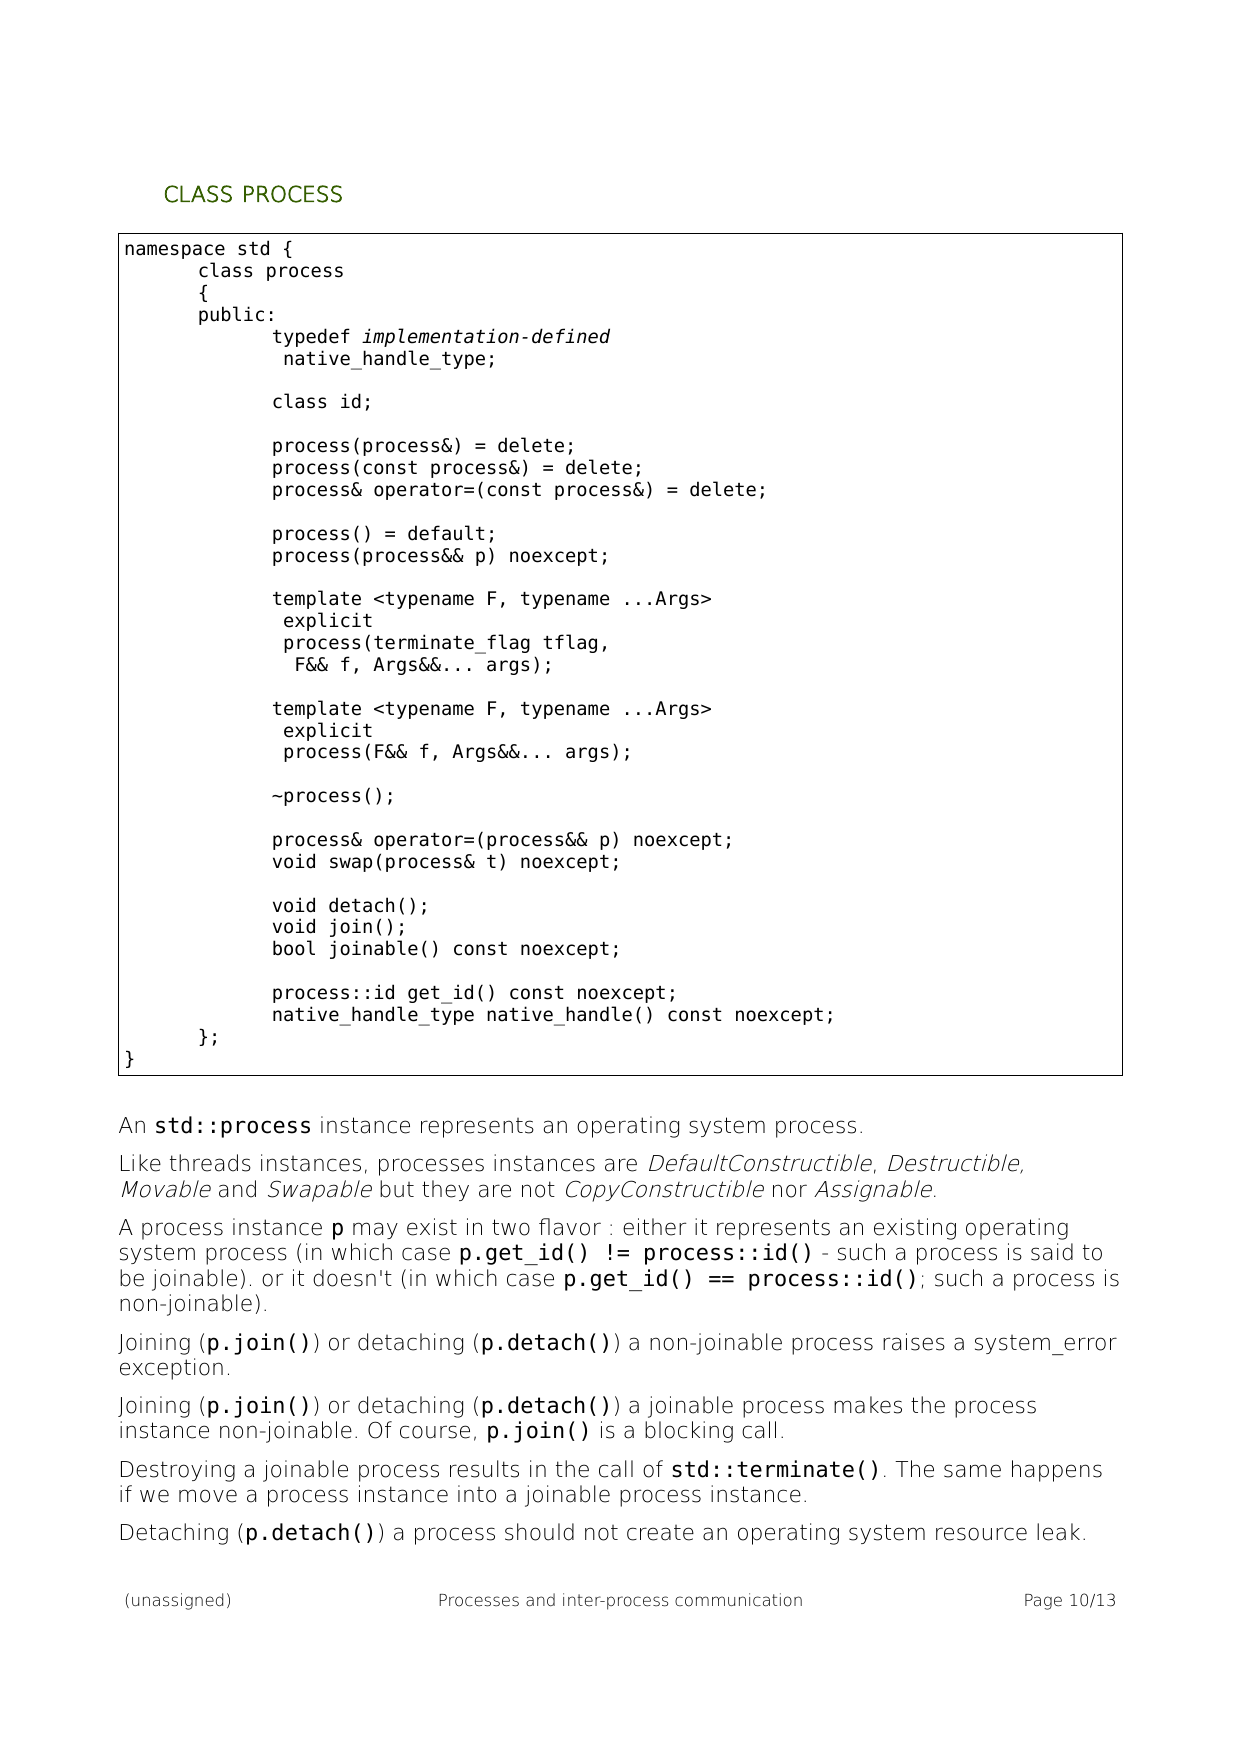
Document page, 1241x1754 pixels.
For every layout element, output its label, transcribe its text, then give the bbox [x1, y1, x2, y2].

text Like threads instances, processes instances are DefaultConstructible, Destructible, Movable and Swapable but they are not CopyConstructible nor Assignable. [118, 1151, 1122, 1202]
table_header namespace std { class process { public: typedef implementation-defined native_handle_type; class id; process(process&) = delete; process(const process&) = delete; process& operator=(const process&) = delete; process() = default; process(process&& p) noexcept; template <typename F, typename ...Args> explicit process(terminate_flag tflag, F&& f, Args&&... args); template <typename F, typename ...Args> explicit process(F&& f, Args&&... args); ~process(); process& operator=(process&& p) noexcept; void swap(process& t) noexcept; void detach(); void join(); bool joinable() const noexcept; process::id get_id() const noexcept; native_handle_type native_handle() const noexcept; }; } [119, 234, 1122, 1075]
text Destroying a joinable process results in the call of std::terminate(). The same happens if we move a process instance into a joinable process instance. [118, 1457, 1122, 1508]
subtitle class process [163, 177, 1122, 208]
text Detaching (p.detach()) a process should not create an operating system resource leak. [118, 1520, 1122, 1546]
text Joining (p.join()) or detaching (p.detach()) a non-joinable process raises a system_error exception. [118, 1329, 1122, 1381]
text An std::process instance represents an operating system process. [118, 1113, 1122, 1139]
text A process instance p may exist in two flavor : either it represents an existing operating system process (in which case p.get_id() != process::id() - such a process is said to be joinable). or it doesn't (in which case p.get_id() == process::id(); such a process is non-joinable). [118, 1215, 1122, 1317]
text Joining (p.join()) or detaching (p.detach()) a joinable process makes the process instance non-joinable. Of course, p.join() is a blocking call. [118, 1393, 1122, 1444]
